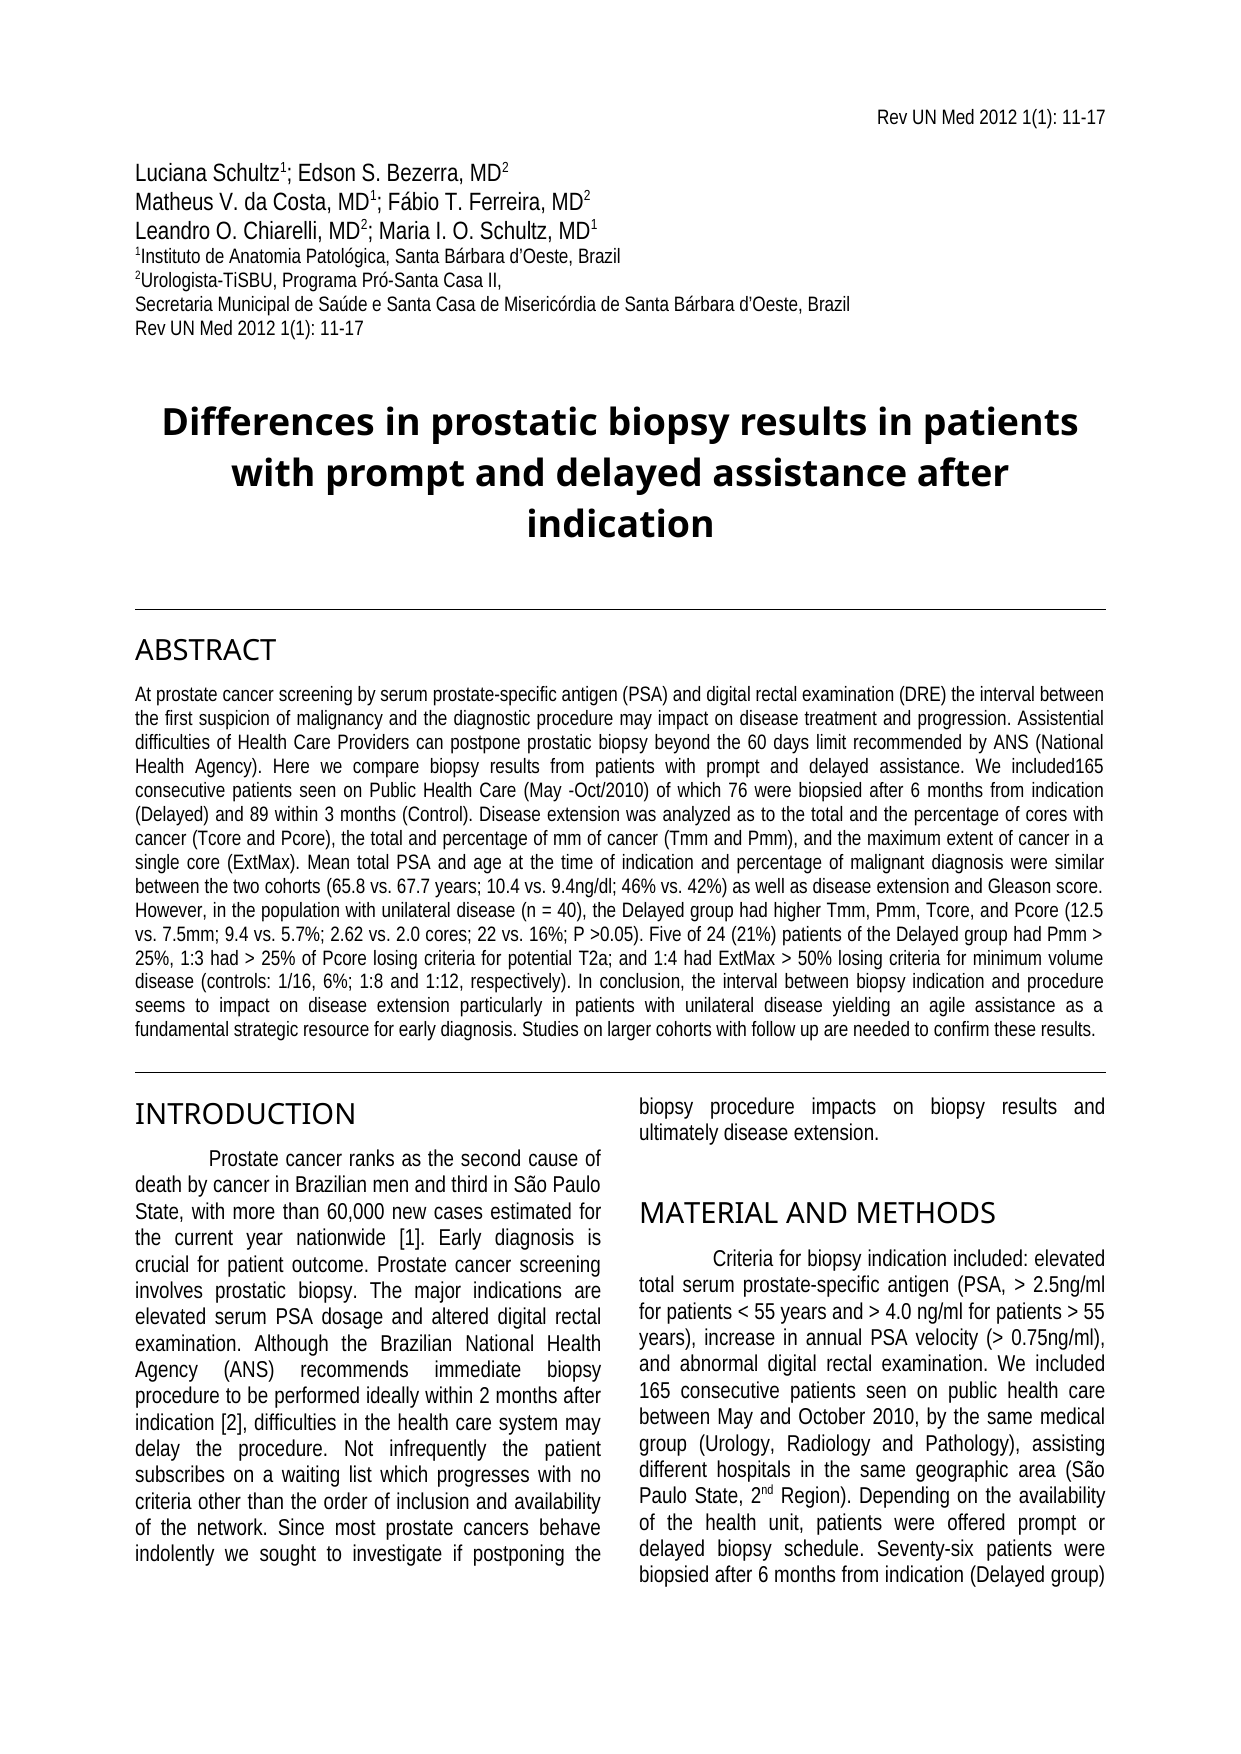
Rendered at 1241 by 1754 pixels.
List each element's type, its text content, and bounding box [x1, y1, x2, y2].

text Criteria for biopsy indication included: elevated total serum prostate-specific antigen (PSA, > 2.5ng/ml for patients < 55 years and > 4.0 ng/ml for patients > 55 years), increase in annual PSA velocity (> 0.75ng/ml), and abnormal digital rectal examination. We included 165 consecutive patients seen on public health care between May and October 2010, by the same medical group (Urology, Radiology and Pathology), assisting different hospitals in the same geographic area (São Paulo State, 2nd Region). Depending on the availability of the health unit, patients were offered prompt or delayed biopsy schedule. Seventy-six patients were biopsied after 6 months from indication (Delayed group) [639, 1245, 1106, 1588]
subtitle MATERIAL AND METHODS [639, 1193, 1106, 1232]
text Rev UN Med 2012 1(1): 11-17 [135, 316, 1106, 340]
subtitle Differences in prostatic biopsy results in patients with prompt and delayed assistance after indication [135, 396, 1106, 549]
text Secretaria Municipal de Saúde e Santa Casa de Misericórdia de Santa Bárbara d’Oeste, Brazil [135, 292, 1106, 316]
text Luciana Schultz1; Edson S. Bezerra, MD2 [135, 158, 1106, 187]
subtitle INTRODUCTION [135, 1093, 601, 1133]
text Matheus V. da Costa, MD1; Fábio T. Ferreira, MD2 [135, 187, 1106, 216]
text Prostate cancer ranks as the second cause of death by cancer in Brazilian men and third in São Paulo State, with more than 60,000 new cases estimated for the current year nationwide [1]. Early diagnosis is crucial for patient outcome. Prostate cancer screening involves prostatic biopsy. The major indications are elevated serum PSA dosage and altered digital rectal examination. Although the Brazilian National Health Agency (ANS) recommends immediate biopsy procedure to be performed ideally within 2 months after indication [2], difficulties in the health care system may delay the procedure. Not infrequently the patient subscribes on a waiting list which progresses with no criteria other than the order of inclusion and availability of the network. Since most prostate cancers behave indolently we sought to investigate if postponing the [135, 1145, 601, 1567]
text 1Instituto de Anatomia Patológica, Santa Bárbara d’Oeste, Brazil [135, 244, 1106, 268]
text 2Urologista-TiSBU, Programa Pró-Santa Casa II, [135, 268, 1106, 292]
subtitle ABSTRACT [135, 630, 1106, 669]
text Leandro O. Chiarelli, MD2; Maria I. O. Schultz, MD1 [135, 216, 1106, 244]
text biopsy procedure impacts on biopsy results and ultimately disease extension. [639, 1093, 1106, 1146]
text At prostate cancer screening by serum prostate-specific antigen (PSA) and digital rectal examination (DRE) the interval between the first suspicion of malignancy and the diagnostic procedure may impact on disease treatment and progression. Assistential difficulties of Health Care Providers can postpone prostatic biopsy beyond the 60 days limit recommended by ANS (National Health Agency). Here we compare biopsy results from patients with prompt and delayed assistance. We included165 consecutive patients seen on Public Health Care (May -Oct/2010) of which 76 were biopsied after 6 months from indication (Delayed) and 89 within 3 months (Control). Disease extension was analyzed as to the total and the percentage of cores with cancer (Tcore and Pcore), the total and percentage of mm of cancer (Tmm and Pmm), and the maximum extent of cancer in a single core (ExtMax). Mean total PSA and age at the time of indication and percentage of malignant diagnosis were similar between the two cohorts (65.8 vs. 67.7 years; 10.4 vs. 9.4ng/dl; 46% vs. 42%) as well as disease extension and Gleason score. However, in the population with unilateral disease (n = 40), the Delayed group had higher Tmm, Pmm, Tcore, and Pcore (12.5 vs. 7.5mm; 9.4 vs. 5.7%; 2.62 vs. 2.0 cores; 22 vs. 16%; P >0.05). Five of 24 (21%) patients of the Delayed group had Pmm > 25%, 1:3 had > 25% of Pcore losing criteria for potential T2a; and 1:4 had ExtMax > 50% losing criteria for minimum volume disease (controls: 1/16, 6%; 1:8 and 1:12, respectively). In conclusion, the interval between biopsy indication and procedure seems to impact on disease extension particularly in patients with unilateral disease yielding an agile assistance as a fundamental strategic resource for early diagnosis. Studies on larger cohorts with follow up are needed to confirm these results. [135, 682, 1106, 1041]
